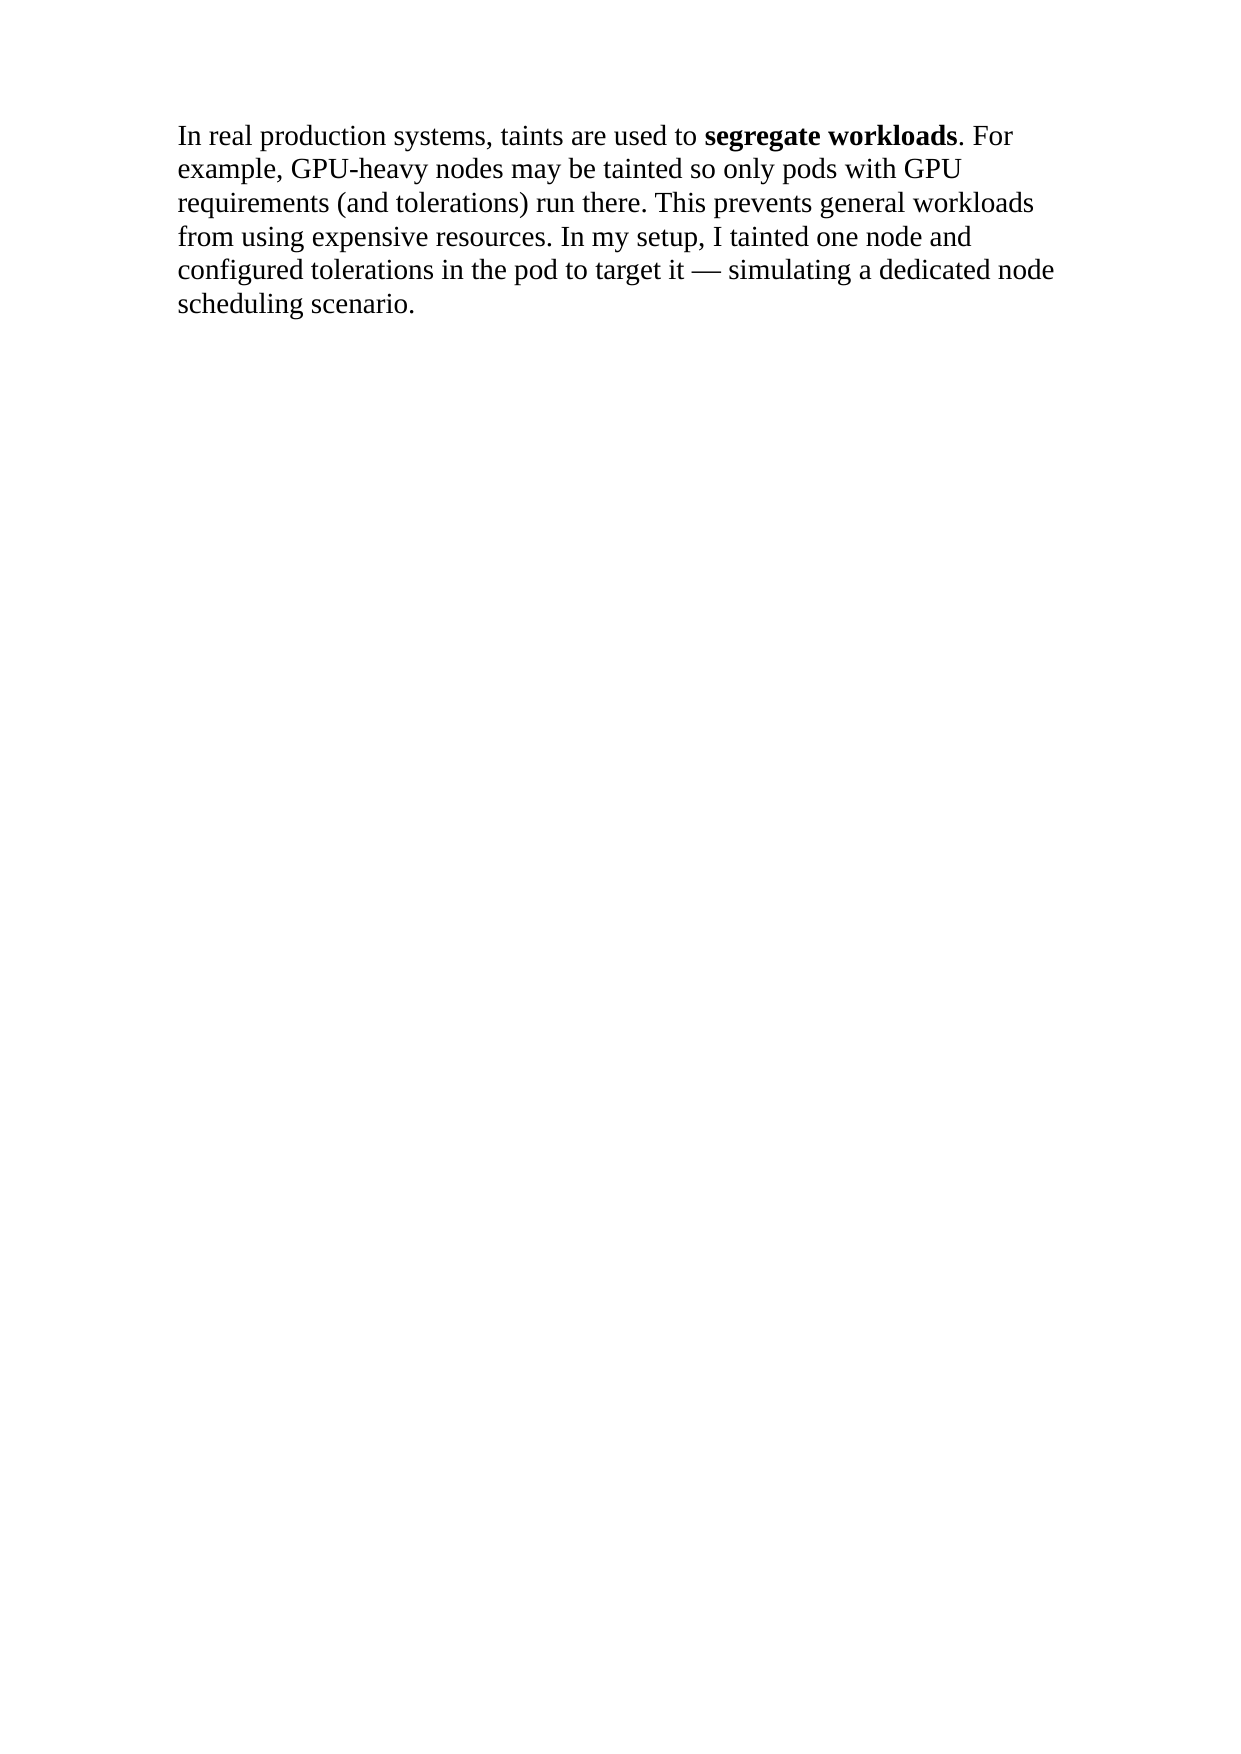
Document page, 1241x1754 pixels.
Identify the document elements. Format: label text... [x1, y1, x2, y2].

text In real production systems, taints are used to segregate workloads. For example, GPU-heavy nodes may be tainted so only pods with GPU requirements (and tolerations) run there. This prevents general workloads from using expensive resources. In my setup, I tainted one node and configured tolerations in the pod to target it — simulating a dedicated node scheduling scenario. [177, 118, 1063, 319]
